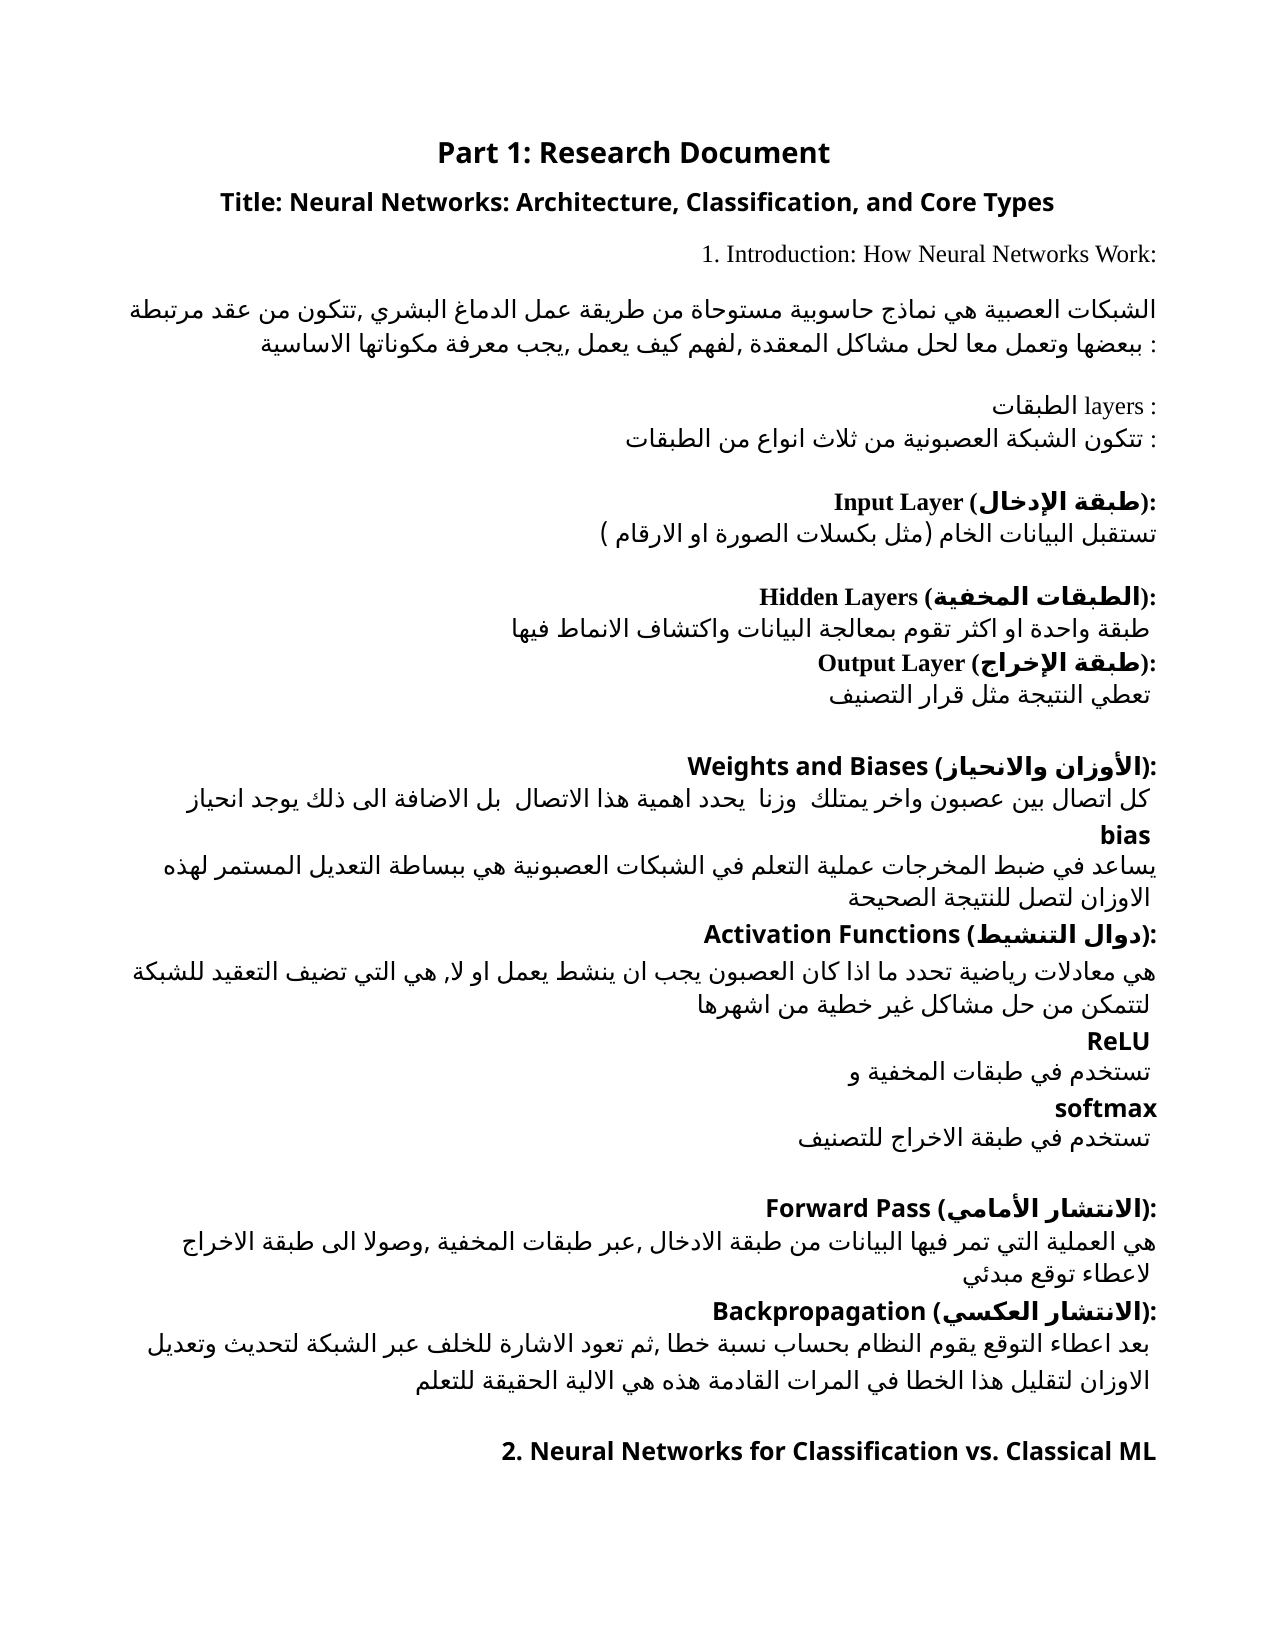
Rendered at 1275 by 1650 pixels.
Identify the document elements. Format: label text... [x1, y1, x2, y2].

text تعطي النتيجة مثل قرار التصنيف [118, 681, 1157, 714]
text هي معادلات رياضية تحدد ما اذا كان العصبون يجب ان ينشط يعمل او لا, هي التي تضيف التعقيد للشبكة لتتمكن من حل مشاكل غير خطية من اشهرها [118, 954, 1157, 1023]
text 1. Introduction: How Neural Networks Work: [118, 239, 1157, 267]
text Hidden Layers (الطبقات المخفية): [118, 582, 1157, 615]
text يساعد في ضبط المخرجات عملية التعلم في الشبكات العصبونية هي ببساطة التعديل المستمر لهذه الاوزان لتصل للنتيجة الصحيحة [118, 852, 1157, 917]
text Weights and Biases (الأوزان والانحياز): [118, 748, 1157, 785]
text تستخدم في طبقات المخفية و [118, 1058, 1157, 1090]
text تتكون الشبكة العصبونية من ثلاث انواع من الطبقات : [118, 424, 1157, 458]
text كل اتصال بين عصبون واخر يمتلك وزنا يحدد اهمية هذا الاتصال بل الاضافة الى ذلك يوجد انحياز [118, 785, 1157, 818]
text bias [118, 818, 1157, 852]
text softmax [118, 1090, 1157, 1124]
text Output Layer (طبقة الإخراج): [118, 648, 1157, 681]
text Title: Neural Networks: Architecture, Classification, and Core Types [118, 185, 1157, 219]
subtitle Part 1: Research Document [118, 133, 1157, 172]
text الشبكات العصبية هي نماذج حاسوبية مستوحاة من طريقة عمل الدماغ البشري ,تتكون من عقد مرتبطة ببعضها وتعمل معا لحل مشاكل المعقدة ,لفهم كيف يعمل ,يجب معرفة مكوناتها الاساسية : [118, 296, 1157, 362]
text الاوزان لتقليل هذا الخطا في المرات القادمة هذه هي الالية الحقيقة للتعلم [118, 1363, 1157, 1400]
text تستقبل البيانات الخام (مثل بكسلات الصورة او الارقام ) [118, 520, 1157, 553]
text Forward Pass (الانتشار الأمامي): [118, 1191, 1157, 1228]
text Backpropagation (الانتشار العكسي): [118, 1293, 1157, 1330]
text Activation Functions (دوال التنشيط): [118, 917, 1157, 954]
text طبقة واحدة او اكثر تقوم بمعالجة البيانات واكتشاف الانماط فيها [118, 615, 1157, 648]
text بعد اعطاء التوقع يقوم النظام بحساب نسبة خطا ,ثم تعود الاشارة للخلف عبر الشبكة لتحديث وتعديل [118, 1330, 1157, 1363]
text هي العملية التي تمر فيها البيانات من طبقة الادخال ,عبر طبقات المخفية ,وصولا الى طبقة الاخراج لاعطاء توقع مبدئي [118, 1228, 1157, 1293]
text Input Layer (طبقة الإدخال): [118, 487, 1157, 520]
text الطبقات layers : [118, 391, 1157, 424]
text 2. Neural Networks for Classification vs. Classical ML [118, 1434, 1157, 1468]
text تستخدم في طبقة الاخراج للتصنيف [118, 1124, 1157, 1157]
text ReLU [118, 1023, 1157, 1058]
